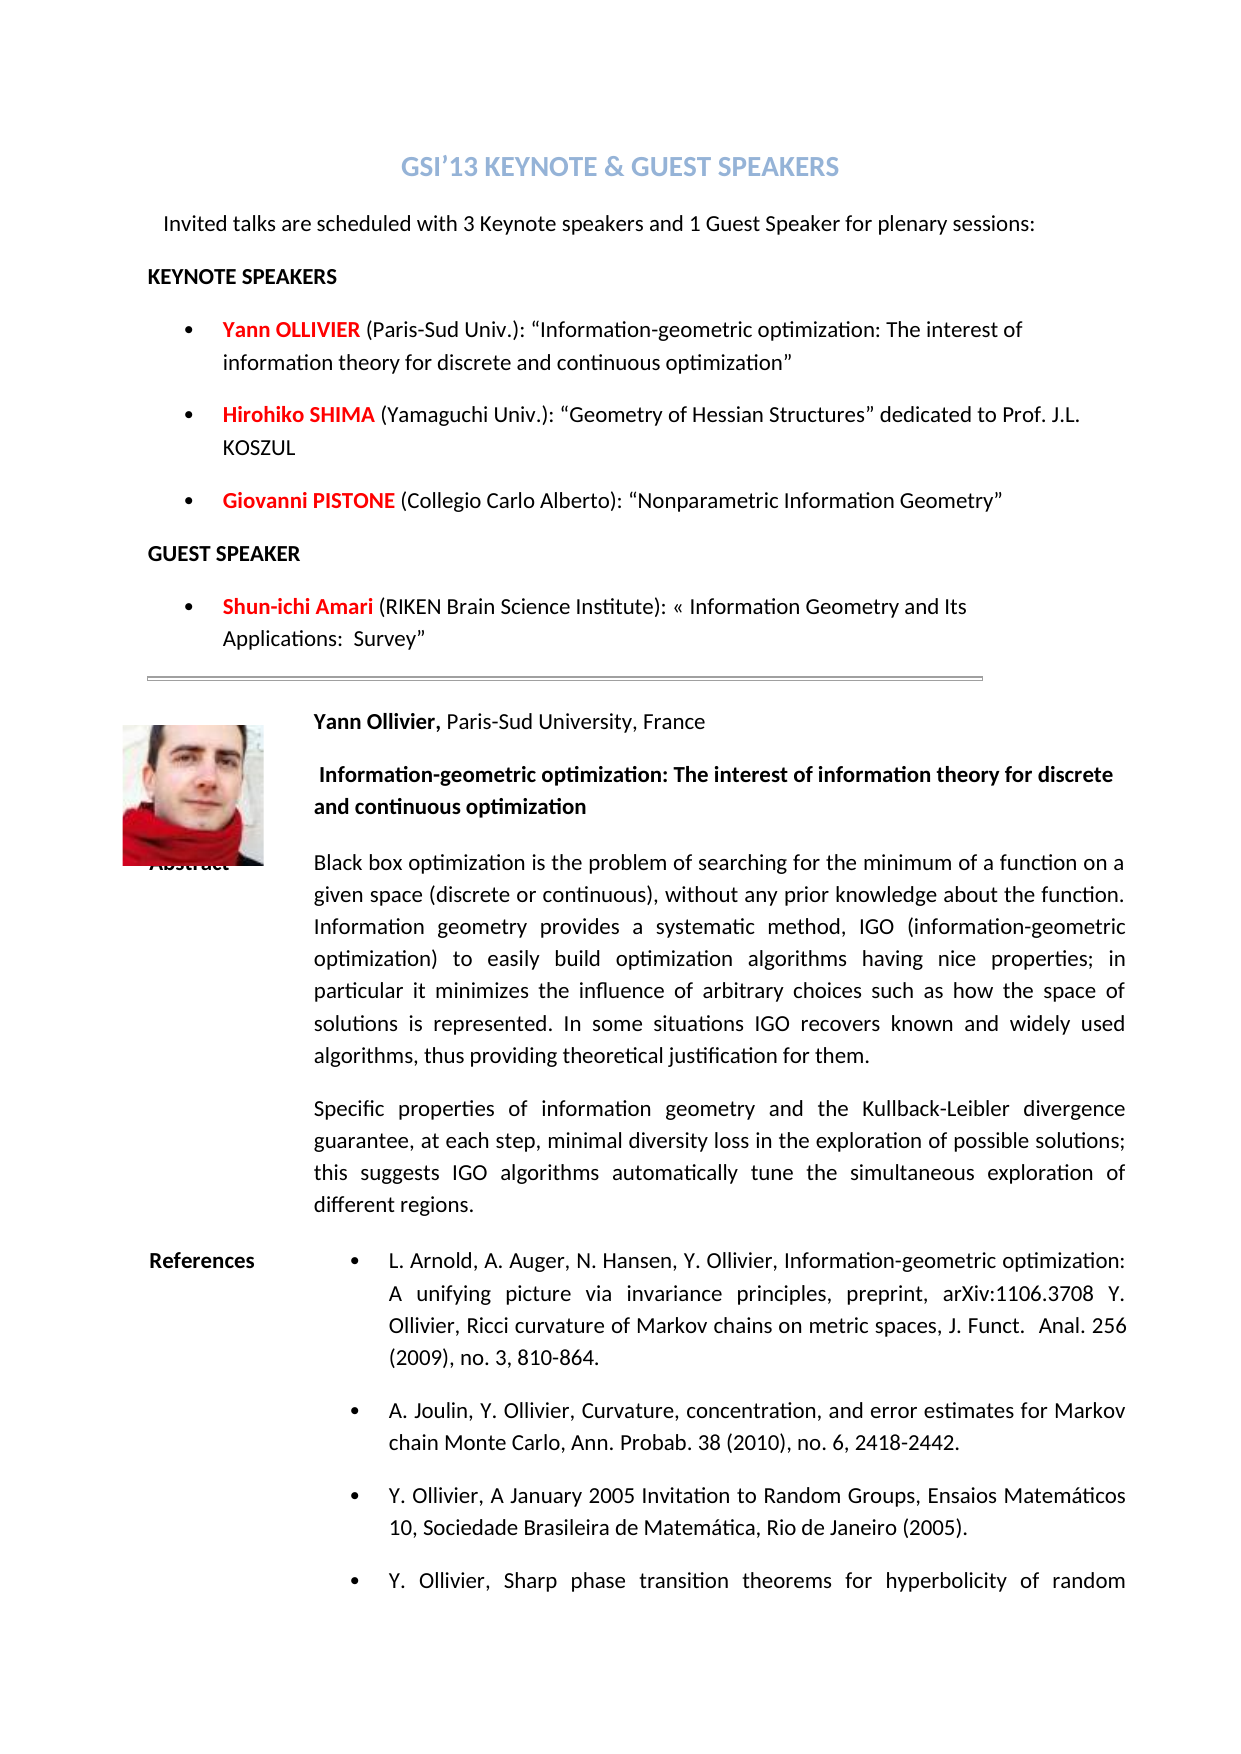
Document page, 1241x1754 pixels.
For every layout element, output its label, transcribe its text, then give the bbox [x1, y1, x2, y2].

list Shun-ichi Amari (RIKEN Brain Science Institute): « Information Geometry and Its Applications: Survey” [185, 592, 1093, 652]
table_header [148, 705, 312, 846]
table_header [1129, 705, 1133, 846]
table_cell References [148, 1245, 312, 1596]
list Yann OLLIVIER (Paris-Sud Univ.): “Information-geometric optimization: The interest of information theory for discrete and continuous optimization” [185, 315, 1093, 376]
table_cell [1129, 1245, 1133, 1596]
list Giovanni PISTONE (Collegio Carlo Alberto): “Nonparametric Information Geometry” [185, 486, 1093, 514]
picture [122, 725, 264, 866]
table_cell [1129, 846, 1133, 1245]
table_cell Abstract [148, 846, 312, 1245]
table_header Yann Ollivier, Paris-Sud University, France Information-geometric optimization: The interest of information theory for discrete and continuous optimization [312, 705, 1128, 846]
text GSI’13 KEYNOTE & GUEST SPEAKERS [148, 148, 1093, 183]
text KEYNOTE SPEAKERS [148, 262, 1093, 290]
list Hirohiko SHIMA (Yamaguchi Univ.): “Geometry of Hessian Structures” dedicated to Prof. J.L. KOSZUL [185, 401, 1093, 461]
table_cell L. Arnold, A. Auger, N. Hansen, Y. Ollivier, Information-geometric optimization: A unifying picture via invariance principles, preprint, arXiv:1106.3708 Y. Ollivier, Ricci curvature of Markov chains on metric spaces, J. Funct. Anal. 256 (2009), no. 3, 810-864. A. Joulin, Y. Ollivier, Curvature, concentration, and error estimates for Markov chain Monte Carlo, Ann. Probab. 38 (2010), no. 6, 2418-2442. Y. Ollivier, A January 2005 Invitation to Random Groups, Ensaios Matemáticos 10, Sociedade Brasileira de Matemática, Rio de Janeiro (2005). Y. Ollivier, Sharp phase transition theorems for hyperbolicity of random [312, 1245, 1128, 1596]
text GUEST SPEAKER [148, 539, 1093, 567]
table_cell Black box optimization is the problem of searching for the minimum of a function on a given space (discrete or continuous), without any prior knowledge about the function. Information geometry provides a systematic method, IGO (information-geometric optimization) to easily build optimization algorithms having nice properties; in particular it minimizes the influence of arbitrary choices such as how the space of solutions is represented. In some situations IGO recovers known and widely used algorithms, thus providing theoretical justification for them. Specific properties of information geometry and the Kullback-Leibler divergence guarantee, at each step, minimal diversity loss in the exploration of possible solutions; this suggests IGO algorithms automatically tune the simultaneous exploration of different regions. [312, 846, 1128, 1245]
text Invited talks are scheduled with 3 Keynote speakers and 1 Guest Speaker for plenary sessions: [148, 209, 1093, 237]
